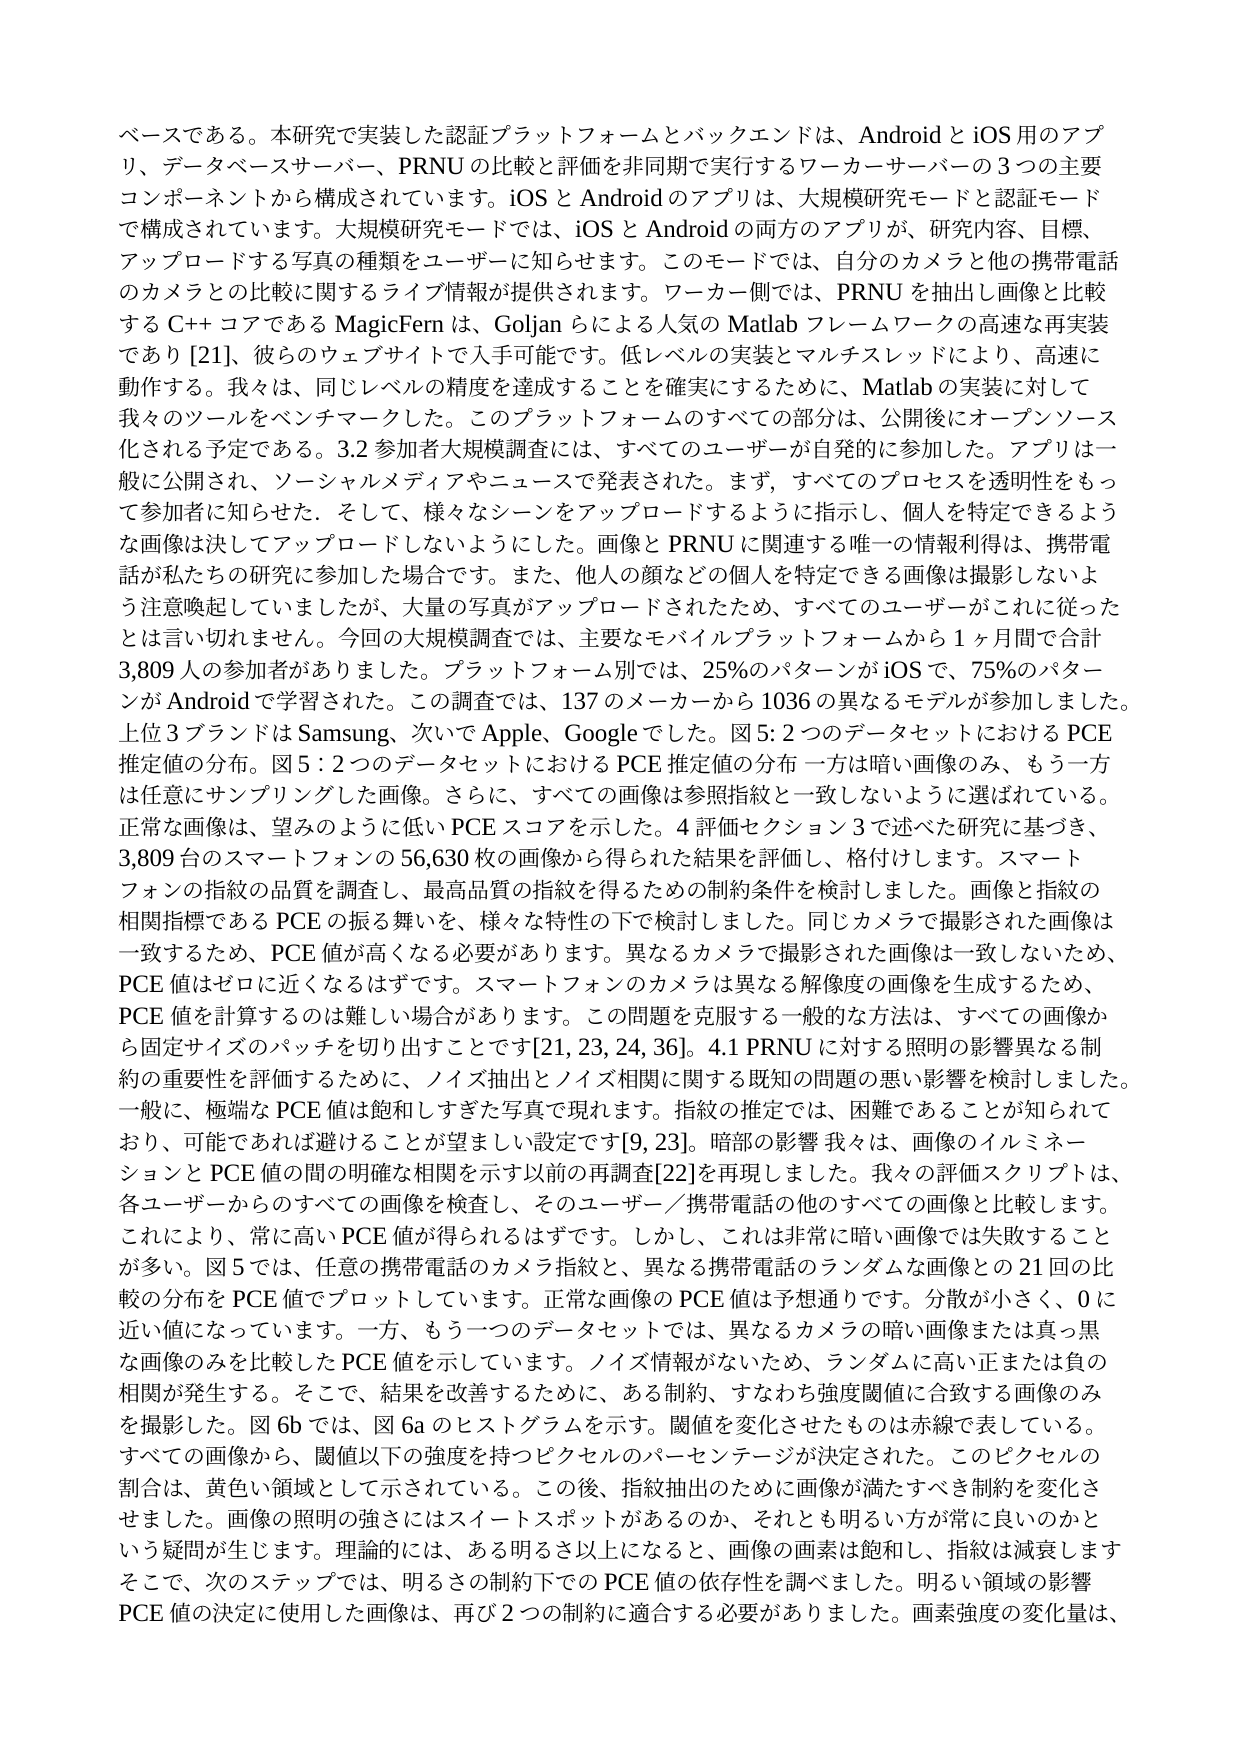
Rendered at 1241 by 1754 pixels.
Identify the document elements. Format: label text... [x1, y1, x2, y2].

text スマートフォンを含む認証方式が人気を集めている。最近の研究では、特権的なマルウェアによってクローンされる可能性のあるアプリのプライベートストレージに鍵を保存する代わりに、ハードウェア指紋を用いた認証が提案されています。特に、カメラのセンサー指紋の利用が最近議論されています。本論文では、このカメラセンサノイズの認証への適用性について再検討します。いわゆるPhoto Response Non-Uniformity (PRNU)は、スマートフォンのカメラで一般的に使用されているCMOSセンサの製造公差を利用して、特定の携帯電話に写真を追跡してそのユーザを認証するために使用されるものです。我々は、スマートフォンにおけるPRNUの大規模な調査を初めて実施しました。1036機種、3809人の端末から56,630枚の画像を収集しました。収集したデータセットに基づき、提案した認証方式を再現し、認証に関する先行研究で議論されていない注意点を明らかにした。また、認証方式に用いる画像に適合するための制約を与え、結果の信頼性を向上させる。1 はじめにスマートフォンの登場により、ユーザーは高性能な多目的コンピューティングデバイスを持ち歩くようになった。これらのデバイスは非常に個人的なものであるため、スマートフォンを識別することで、それぞれの所有者を特定することが可能です。例えば、銀行アプリケーションのような特定のユースケースでは、スマートフォンアプリがハードウェアトークンのような真のセカンドファクターに取って代わりました。最新のバンキング・アプリやその背後にある新興企業は、セキュリティよりも使用経験や市場投入までの時間を重視しており [27]、ユーザーの大多数は、購入しなければならず紛失する可能性のある専用ハードウェア・デバイスよりもアプリを好んでいるようです。インターネットに接続できない専用ハードウェア・トークンとは対照的に、携帯電話には特権的なマルウェアが存在し、トークンに保存された機密情報を悪用することができます。HaupertとMüllerは、このようなアプリベースの銀行取引スキームが、2つの別々のデバイスに依存するものであっても、攻撃される可能性があることを示しています[29, 30]。アプリは、常にコピーされる可能性のある機密情報を保存する代わりに、携帯電話のユニークな指紋をその場で計算することができます[28]。センサーやその他の入力ハードウェアの製造公差は、個々のデバイスの識別キーとして使用できるほどユニークであると想定されています。ブラウザや携帯電話のフィンガープリンティングは、すでにマーケティング目的で広く利用されています[57]。近年では、研究者やベンダーも、ユーザーやデバイスを識別・認証するためにフィンガープリントのスキームを採用しています。携帯電話のカメラもその1つである。写真撮影の際、画像センサーは感知できないノイズを残し、それを使って各カメラを識別することができます。Baら[4]とValsesiaら[56]は、カメラのフィンガープリントに基づく認証スキームを構築しました。これらの方式は、ハードウェアを追加することなく、現在のスマートフォンで動作するため、ユーザビリティに影響を与えることはありません。一方、攻撃者は、それぞれのフィンガープリントを学習し、悪意のある認証に悪用することができるかもしれません。本論文では、提案された方式を詳しく見ていきます。本稿では、カメラ指紋の考え方を再検討し、カメラ指紋が安全なスマートフォン認証を可能にするかどうか、またどのように可能にするかという疑問に対する詳細な答えの提供に力を注いでいます。敵対的な考え方と大規模な研究の結果、カメラ指紋認証の欠点が明らかになりました。特に、Baら[4]が提示する各攻撃検出ステップに対する簡単な攻撃を提供します。貢献詳細については、次のような貢献をしています。再調査の一環として、我々は3,809台のスマートフォンから画像を収集し、iOSとAndroidの両方を実行する1036のモデルから56,630の画像を得ました。これは、当社が開発したアプリなど制御された環境下で記録されたスマートフォンの画像データとしては、当社の知る限り最大規模のものであり、現実的なセキュリティ評価を可能にします。鍵の安全な保管が可能な携帯電話においても、現実のセキュリティ上の利点が期待できる耐偽造性のあるカメラ認証方式を紹介する。Baら[4]が提案したABCプロトコルの防御の欠陥を明らかにする。2 背景まず、デバイスとユーザーのフィンガープリントと認証に関する背景と関連する研究を提供します。2.1 デバイスフィンガープリントウェブでは、ユーザーとそのブラウザのフィンガープリントをプリビジョンで行う。2.1 デバイスフィンガープリント ウェブでは、プライバシーを侵害する方法でユーザーとその ブラウザのフィンガープリントはよく研究されており、広告とトラッキング のために広く採用されています[1, 14, 46, 57]。この傾向は、より多様なセンサーを活用できる携帯電話にも現れている。アプリを利用したモバイル端末のフィンガープリンティングは、現在も研究されている。センサーの特性を利用したフィンガープリンティング 先行研究では、携帯電話のほとんどのハードウェアセンサーは、特定のデバイスのフィンガープリンティングに使用できることが証明されている。Yue [60]、Das et al. [13]、Bojinov ら[6]は、位置センサー、加速度計、ジャイロスコープを 使用して、携帯電話とそのユーザーの指紋を採取しています。Hupperich ら [31, 32] は、さらに一歩進んで、利用可能なセンサーデータを、デバイスの指紋に基づく認証スキームに使用している。Das らは、マイクを使用してデバイスの指紋を採取している [12]。Zhou ら[62]と Das ら[12]は、スピーカーとマイクのモジュールを使用して、スマートフォンを独自に識別しています。Nickel らは、ユーザーの歩行パターンを認識し、認証を行っています[45]。Frank らは、認証のために、特定のタッチの動作を追跡している [17]。Gong らは、ユーザタッチのための偽造防止追跡法を提案している [25]。Boetら[5]は、タッチ指紋とセンサー指紋を組み合わせて、特定のユーザを認証する。また、Kurtz ら[35]は、入力を認識する代わりに、タッチセンサを利用した指紋認証を行っている。[35]と[Wu et al.]は、ユーザー設定とファイルを利用して、iOSとAndroidデバイスを高精度で追跡しています。また，このようなユーザを識別するために，ユーザの行動をさらに実証している．2.2 スマートフォンのカメラフィンガープリントカメラフィンガープリントでは、スマートフォンのCMOSセンサーの異常に着目しています。カメラのCMOSセンサーに光が到達する前に、光は複数の素子を通過する。図1に示すように、これらはすべて、デバイスやメーカーに特有の不正確さをもたらします。光はレンズ、アンチエイリアスフィルター、カラーフィルターアレイを通過する。画像パイプラインの典型的な部分については、Ramanath et al. [50]. パイプラインのすべての要素や携帯電話の他のセンサーと同様に、すべてのカメラのCMOSセンサーは、製造公差の対象となります。携帯電話のカメラのメガピクセルは、それがキャプチャした色のドットの数に変換されます。そして、写真の1画素1画素は、赤・緑・青の3色の強度で構成されています。この強度は、CMOSセンサーがこの位置で報告する光量です。CMOSセンサーによっては、光の強弱をシステム的に解釈してしまい、離散化した画素値の粒度を超えてしまうことがあります。その結果、ある撮像素子のすべての画像に、強弱のある独特のパターンが見られるようになります。このパターンをPRNU(Photo Response Non-Uniformity)と呼びます。このパターンは弱く、人間の目には認識できないが、画像から確実に抽出する方法が開発されている[22, 38]。さらに、これらの研究により、PRNUの顕著な特性として、異なるデバイス間で非常にユニークであることが示された。これは、同じブランドやモデルの異なるデバイスであっても同様である。CMOSイメージセンサ固定パターンノイズも、Kim and Lee [34]が議論したように、明るく撮影された写真で動作するため、この論文ではPRNUに焦点を当てます。Lukásら[38]は、固定パターンノイズやショットノイズのような他のノイズ源は、それほど適していないと結論付けています。PRNUの数学的な説明については、付録Aを参照してください。PRNUはカメラの寿命まで安定していることが示されており[19]、画像をそのソースデバイスに関連付ける確かな方法を提供します。セクション3の研究では、推定されたフィンガープリントのさらなる後処理は、我々のC++コードによって行われることを言及しておく。具体的には、他の実装と同様に、このコードは非一様なアーティファクトを除去する。新しい画像が特定のカメラで撮影されたものであることを確認するために、新しい画像の残差は式2のように計算されます。この残差は、問題のカメラで抽出された参照指紋と相関があります。この相関により、参照指紋と参照指紋の類似度を表す値が得られます。相関メトリックとして、通常のpearson correlationを使用することができます。しかし、ピーク相関エネルギーρはこのアプリケーションにより適したオプションであることが示されている[21]：ρ[I, ˆK] = PCE(Wi, I ˆK) . (4)based on this mathematical foundation, a considerableamount of research went into improvements to increase quality of the extracted noise pattern [9, 23]$1,000, 23]。さらに、いくつかの攻撃や反撃が議論された。また、Entrieri and Kirchner [15]、Karaküçük et al. [2.3 カメラ指紋認証 PRNUに基づく2つの認証プロトコルを簡単に説明します。カメラ指紋認証方式に共通する要素は次のとおりです。要素検証者検証者は、スマートフォンに最初のチャレンジを行い、最終的な決定を検証します。端末は、POS端末、パソコン画面、その他のディスプレイのいずれでもよく、検証者が入力します。スマートフォン認証されるデバイスです。スマートフォンは端末の写真を撮影し、その画像に独自のPRNU指紋を付加します。ABC Baら[4]によるABC方式によれば、検証者と端末は1つのデバイスに実装することが可能です。図2：カメラ認証のビルディングブロックQR-CodeProbe SignalFingerprintImage Layers+* 図3：ABC認証に使用する画像のレイヤー [4]1 GeneratorはQRコード付きの画像を作成します。3 内容に同意したユーザは、QRコードとプローブ信号が表示された画面を撮影する。4 認証機関は、最終画像の指紋を抽出し、サーバーに保存されているユーザーの参照指紋と比較します。PCE 値がある閾値以上であれば、取引は認証される。第 3 章で説明した我々の研究のために作成したアプリに基づき、以下で説明する ABC プロトコルを実装することができた。このプロトコルは、登録フェーズと認証フェーズに基づいている。登録フェーズでは、ユーザはスマートフォンで撮影した画像を1枚アップロードする。認証フェーズでは、検証者はユーザに対し、2種類のQRコードが表示された画面の画像を2枚撮影するよう要求します。どちらのQRコードにも、タイムスタンプと現在進行中の取引の抜粋が含まれています。その後、ユーザーはスマートフォンのディスプレイに表示された取引に関する情報を確認します（図2）。また、端末の画面に表示されるQRコードには、指紋は除去できないが写真撮影には耐えられるように設計されたプローブ信号が追加される。これは標準偏差of5の加法性白色ガウスノイズとして規定されている。このパイプラインの概略図を図3に示す。音声認識装置は2枚の写真を検証装置に送ります。検証者は、2枚の画像と各画像のPCE値を参照画像との間で判定する。RAW vs JPEG 別のカメラ指紋ベースの認証プロトコルは、Valsesiaら[56]によって提案されました。彼らもまた、PRNU を物理的な非クローンの特性として使用しています。この認証方式では、ユーザーまたは認証アプリのみがスマートフォンのRAW画像データにアクセスできることを想定しています。一般に公開されている画像は、すべて圧縮されている。Valsesiaら[56]は、ランダムプロジェクションを使用してフィンガープリントを圧縮する方法を導入しています。これは、そのサイズを縮小し、複数のカメラのPRNUを転送し、保存するための大きな利点をもたらす。また、生の指紋は、完全にネットワーク上で送信する必要がありません。ランダムプロジェクションのためのシークレットサイド情報は、スマートフォンの側を離れることはありません。サーバーは圧縮された指紋そのものを保存せず、ファジー抽出器スキームを使って一様なランダムビット文字列を作成します。これにより，サーバにアクセスした敵対者は，保存されている全ユーザの指紋を容易に取得することができない．Quiringら[48, 49]はFragile CameraFingerprintsの使用を提案し、JPEG画像から指紋を復元できないが、RAW画像だけは復元できることを証明した。RAW画像はソーシャルメディアにほとんど投稿されないため、この方式を攻撃するには、携帯電話にアクセスする必要があります。3 大規模データ収集 提案方式の実世界での適用性を調べるために、認証のための設定を実装し、数千枚の画像で評価しました。データセットは、提案する認証ソリューションの実装に類似したアプリを使用して、ゼロから収集されました。図4：個々のデバイスの画像数3.1 データ取得の方法Zhang and Zhang [61]によれば、トレーニングセットとして20枚程度の画像が、画像数とPRNUの強度のバランスとして良好であるとされています。少数の携帯電話に対する最初のテストでは、画像を追加しても、新しい画像に対する生成パターンのPCEが増加することが示された。20枚の画像に対するPCEは、通常、Goljanら[21]が提案した閾値の60を上回っていた。そこで、本研究では、参加者に20枚程度の画像を撮影・アップロードさせ、個人のPRNUパターンを学習させることにした。このため、画像枚数は20枚の倍数にはなっていない。さらに，被験者の負担を軽減するために，トリガーを1回クリックすると，数秒のうちに5枚の写真が撮影されるようにした．バッチ内の後続画像間のわずかな遅延も，背中合わせの2枚の画像の位置がずれる可能性を大幅に増加させる[58]．このアプリは、プラットフォームが提供する完全な解像度とデフォルトの品質でJPEGファイルを保存します。図4は、デバイスごとの画像数の分布を示しています。しかし，56,630枚の画像を適切に審査することは不可能であるため，現時点ではデータセットを一般に公開することはしない．この大規模データセットは、携帯電話の認証方式を調査するためのものであり、この目的では他の画像フォレンジックデータベースを凌駕するものである。例えば、Goljanらの研究[21]の大規模データセットはインターネット上の写真プラットフォームからのサンプルで構成されているが、我々のデータセットは我々の認証アプリを通してのみ収集され、我々が完全に制御している。この厳重な管理により、（無意識に）トリミング、編集、あるいはその他の方法で変更した画像が我々の学習セットに悪影響を与えることはない。両データセットとも2010年以前に収集されたものであり、モバイル認証の文脈では現代のスマートフォンではなく、例えばクラシックなカメラで撮影された画像であることを意味しています。VISIONデータベース[52]は、モバイル機器向けに作成されたものですが、私たちのデータセットと比較すると、35台とかなり小規模なものとなっています。RAISE[11]は、画像フォレンジックに焦点を当てた研究でよく使われるもう一つのデータベースである。本研究で実装した認証プラットフォームとバックエンドは、AndroidとiOS用のアプリ、データベースサーバー、PRNUの比較と評価を非同期で実行するワーカーサーバーの3つの主要コンポーネントから構成されています。iOSとAndroidのアプリは、大規模研究モードと認証モードで構成されています。大規模研究モードでは、iOSとAndroidの両方のアプリが、研究内容、目標、アップロードする写真の種類をユーザーに知らせます。このモードでは、自分のカメラと他の携帯電話のカメラとの比較に関するライブ情報が提供されます。ワーカー側では、PRNU を抽出し画像と比較する C++ コアである MagicFern は、Goljan らによる人気の Matlab フレームワークの高速な再実装であり [21]、彼らのウェブサイトで入手可能です。低レベルの実装とマルチスレッドにより、高速に動作する。我々は、同じレベルの精度を達成することを確実にするために、Matlabの実装に対して我々のツールをベンチマークした。このプラットフォームのすべての部分は、公開後にオープンソース化される予定である。3.2 参加者大規模調査には、すべてのユーザーが自発的に参加した。アプリは一般に公開され、ソーシャルメディアやニュースで発表された。まず，すべてのプロセスを透明性をもって参加者に知らせた．そして、様々なシーンをアップロードするように指示し、個人を特定できるような画像は決してアップロードしないようにした。画像とPRNUに関連する唯一の情報利得は、携帯電話が私たちの研究に参加した場合です。また、他人の顔などの個人を特定できる画像は撮影しないよう注意喚起していましたが、大量の写真がアップロードされたため、すべてのユーザーがこれに従ったとは言い切れません。今回の大規模調査では、主要なモバイルプラットフォームから1ヶ月間で合計3,809人の参加者がありました。プラットフォーム別では、25%のパターンがiOSで、75%のパターンがAndroidで学習された。この調査では、137のメーカーから1036の異なるモデルが参加しました。上位3ブランドはSamsung、次いでApple、Googleでした。図5: 2つのデータセットにおけるPCE推定値の分布。図5：2つのデータセットにおけるPCE推定値の分布 一方は暗い画像のみ、もう一方は任意にサンプリングした画像。さらに、すべての画像は参照指紋と一致しないように選ばれている。正常な画像は、望みのように低いPCEスコアを示した。4 評価セクション3で述べた研究に基づき、3,809台のスマートフォンの56,630枚の画像から得られた結果を評価し、格付けします。スマートフォンの指紋の品質を調査し、最高品質の指紋を得るための制約条件を検討しました。画像と指紋の相関指標であるPCEの振る舞いを、様々な特性の下で検討しました。同じカメラで撮影された画像は一致するため、PCE値が高くなる必要があります。異なるカメラで撮影された画像は一致しないため、PCE値はゼロに近くなるはずです。スマートフォンのカメラは異なる解像度の画像を生成するため、PCE 値を計算するのは難しい場合があります。この問題を克服する一般的な方法は、すべての画像から固定サイズのパッチを切り出すことです[21, 23, 24, 36]。4.1 PRNUに対する照明の影響異なる制約の重要性を評価するために、ノイズ抽出とノイズ相関に関する既知の問題の悪い影響を検討しました。一般に、極端なPCE値は飽和しすぎた写真で現れます。指紋の推定では、困難であることが知られており、可能であれば避けることが望ましい設定です[9, 23]。暗部の影響 我々は、画像のイルミネーションとPCE値の間の明確な相関を示す以前の再調査[22]を再現しました。我々の評価スクリプトは、各ユーザーからのすべての画像を検査し、そのユーザー／携帯電話の他のすべての画像と比較します。これにより、常に高いPCE値が得られるはずです。しかし、これは非常に暗い画像では失敗することが多い。図5では、任意の携帯電話のカメラ指紋と、異なる携帯電話のランダムな画像との21回の比較の分布をPCE値でプロットしています。正常な画像のPCE値は予想通りです。分散が小さく、0に近い値になっています。一方、もう一つのデータセットでは、異なるカメラの暗い画像または真っ黒な画像のみを比較したPCE値を示しています。ノイズ情報がないため、ランダムに高い正または負の相関が発生する。そこで、結果を改善するために、ある制約、すなわち強度閾値に合致する画像のみを撮影した。図 6b では、図 6a のヒストグラムを示す。閾値を変化させたものは赤線で表している。すべての画像から、閾値以下の強度を持つピクセルのパーセンテージが決定された。このピクセルの割合は、黄色い領域として示されている。この後、指紋抽出のために画像が満たすべき制約を変化させました。画像の照明の強さにはスイートスポットがあるのか、それとも明るい方が常に良いのかという疑問が生じます。理論的には、ある明るさ以上になると、画像の画素は飽和し、指紋は減衰します。そこで、次のステップでは、明るさの制約下でのPCE値の依存性を調べました。明るい領域の影響 PCE値の決定に使用した画像は、再び2つの制約に適合する必要がありました。画素強度の変化量は、変化する閾値以上である必要があります。今回は、155から255の間で変化する閾値を選びました。黄色の領域は、パーセンテージを決定するための画素強度を表しています。図6bのヒストグラムは図6aの画像に属しています。ユーザーごとに1つの画像を、そのユーザーの他のすべての画像と比較し、それらが与えられた制約に適合する場合、このことから、すべてのPCE値の中央値が決定されました。図 8 のすべてのドットは、中央値の 1 つを表しています。再び100人のユーザーを使い、閾値を変えながらすべてのPCE値の平均を求めた。この違いは、ある閾値以上の強度を持つピクセルの割合が変化している点にあります。パーセントごとの平均的なPCE値も2次曲線になります。パーセンテージと閾値の間の完全な比率 さらなるステップとして、選択したパーセンテージと閾値の間の完全な比率を最適化します。この2つの変数を同時に変化させると、ある表面が得られる。ある閾値以上の画素の割合を0%から100%の間で変化させた。さらに、ピクセルの濃度が155から255の間で必要な閾値を変化させた。次に、カーネルサイズ9のボックス線形フィルタを用いてPCEのピークを平滑化し、より一般的な表現にしました。その結果、図10に示すような曲面が得られた。グローバルな最大値は、100の割合と197の閾値に位置する。このプロットから、パーセンテージの増加に伴い、PCE値も増加することが確認されました。しかし、図8で描かれているように、PCEは増加が止まり、非常に高い値では減少さえしています。このことから、できるだけ高い画素強度を持つ画像領域が多いほど、指紋抽出がうまくいくことがわかります。このことから、画像の多くの領域が高い画素強度を含むほど、指紋抽出は良好に機能する。可能な限り最高品質の指紋を得るためには、197以上の画素強度を100％持つ画像が最も適している。4.2 制約としての風景図 10: それぞれの閾値と割合の制約を満たす画像の PCE の挙動を説明する表面プロット。撮影された風景は、抽出されたPRNUの品質にも影響を与える[9, 23]。ハイパスフィルタリングの最終的な目的は、式2のように、画像の内容を抑制することです。しかし、たとえ弱いものであっても、何らかのコンテンツは常に残っており、残留ノイズに漏れてしまいます。本研究では、すべての画像から、各画素の強度の8近傍画素に対する標準偏差を求めました。そして、全体の標準偏差の平均値を計算し、この値を用いてさらに比較を行った。また，PCE 値の計算では，あるユーザの 1 枚の画像から，そのユーザ の他のすべての画像を用いて PCE 値を計算した．そして、PRNU抽出に使用する画像は、平均標準偏差がある閾値以上になるように制約をかけた。図 11 では、特定の色のドットはすべて 1 人のユーザに属する。このプロットでは、60人の異なるユーザーを示している。各ドットの標準偏差の制約は、1つの画像がセットから脱落する程度まで増加した。ほとんどのユーザのセットで、画像のすべての PCE 値の平均が増加する結果となった。 [118, 118, 1122, 1628]
